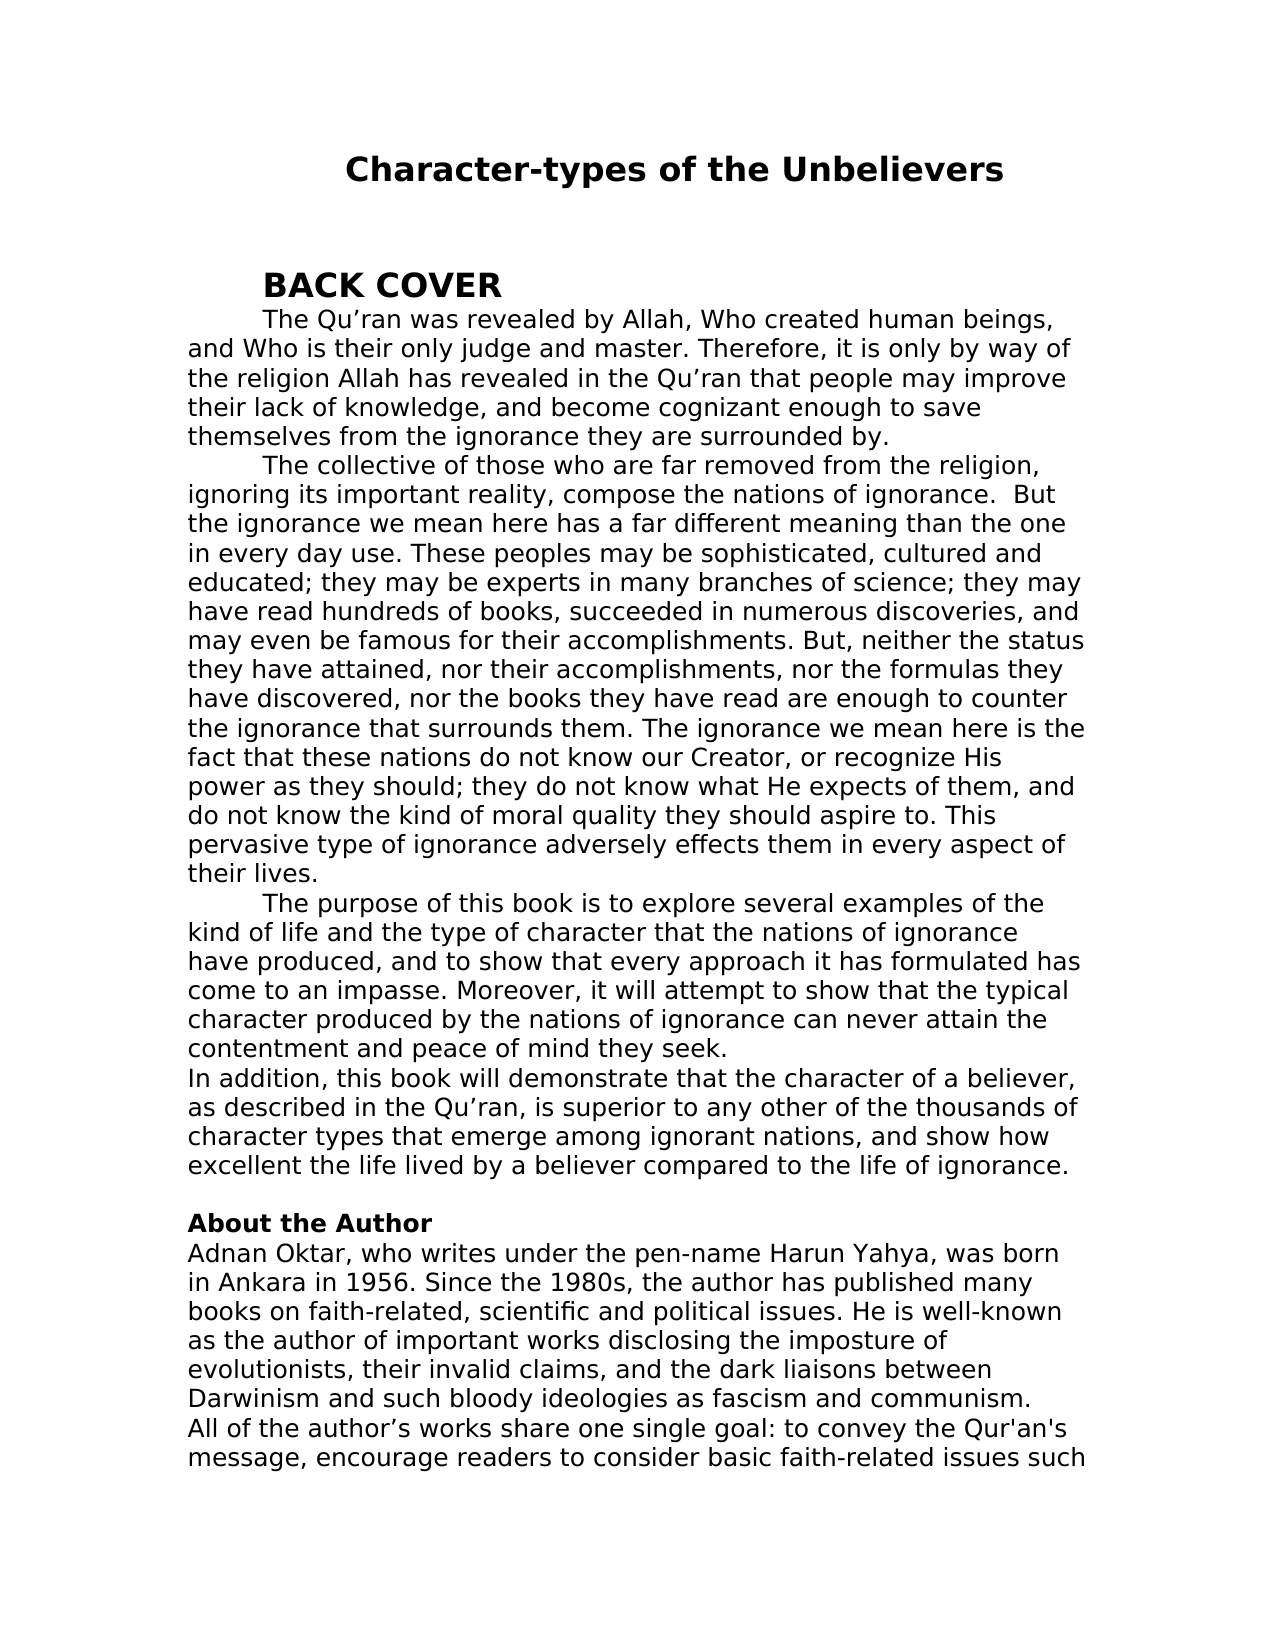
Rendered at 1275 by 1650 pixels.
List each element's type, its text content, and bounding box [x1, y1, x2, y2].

text Adnan Oktar, who writes under the pen-name Harun Yahya, was born in Ankara in 1956. Since the 1980s, the author has published many books on faith-related, scientific and political issues. He is well-known as the author of important works disclosing the imposture of evolutionists, their invalid claims, and the dark liaisons between Darwinism and such bloody ideologies as fascism and communism. [187, 1239, 1087, 1414]
text Character-types of the Unbelievers [187, 150, 1087, 189]
text The Qu’ran was revealed by Allah, Who created human beings, and Who is their only judge and master. Therefore, it is only by way of the religion Allah has revealed in the Qu’ran that people may improve their lack of knowledge, and become cognizant enough to save themselves from the ignorance they are surrounded by. [187, 305, 1087, 451]
text The collective of those who are far removed from the religion, ignoring its important reality, compose the nations of ignorance. But the ignorance we mean here has a far different meaning than the one in every day use. These peoples may be sophisticated, cultured and educated; they may be experts in many branches of science; they may have read hundreds of books, succeeded in numerous discoveries, and may even be famous for their accomplishments. But, neither the status they have attained, nor their accomplishments, nor the formulas they have discovered, nor the books they have read are enough to counter the ignorance that surrounds them. The ignorance we mean here is the fact that these nations do not know our Creator, or recognize His power as they should; they do not know what He expects of them, and do not know the kind of moral quality they should aspire to. This pervasive type of ignorance adversely effects them in every aspect of their lives. [187, 451, 1087, 889]
text In addition, this book will demonstrate that the character of a believer, as described in the Qu’ran, is superior to any other of the thousands of character types that emerge among ignorant nations, and show how excellent the life lived by a believer compared to the life of ignorance. [187, 1064, 1087, 1180]
text BACK COVER [187, 267, 1087, 305]
text About the Author [187, 1209, 1087, 1239]
text All of the author’s works share one single goal: to convey the Qur'an's message, encourage readers to consider basic faith-related issues such [187, 1414, 1087, 1472]
text The purpose of this book is to explore several examples of the kind of life and the type of character that the nations of ignorance have produced, and to show that every approach it has formulated has come to an impasse. Moreover, it will attempt to show that the typical character produced by the nations of ignorance can never attain the contentment and peace of mind they seek. [187, 889, 1087, 1064]
